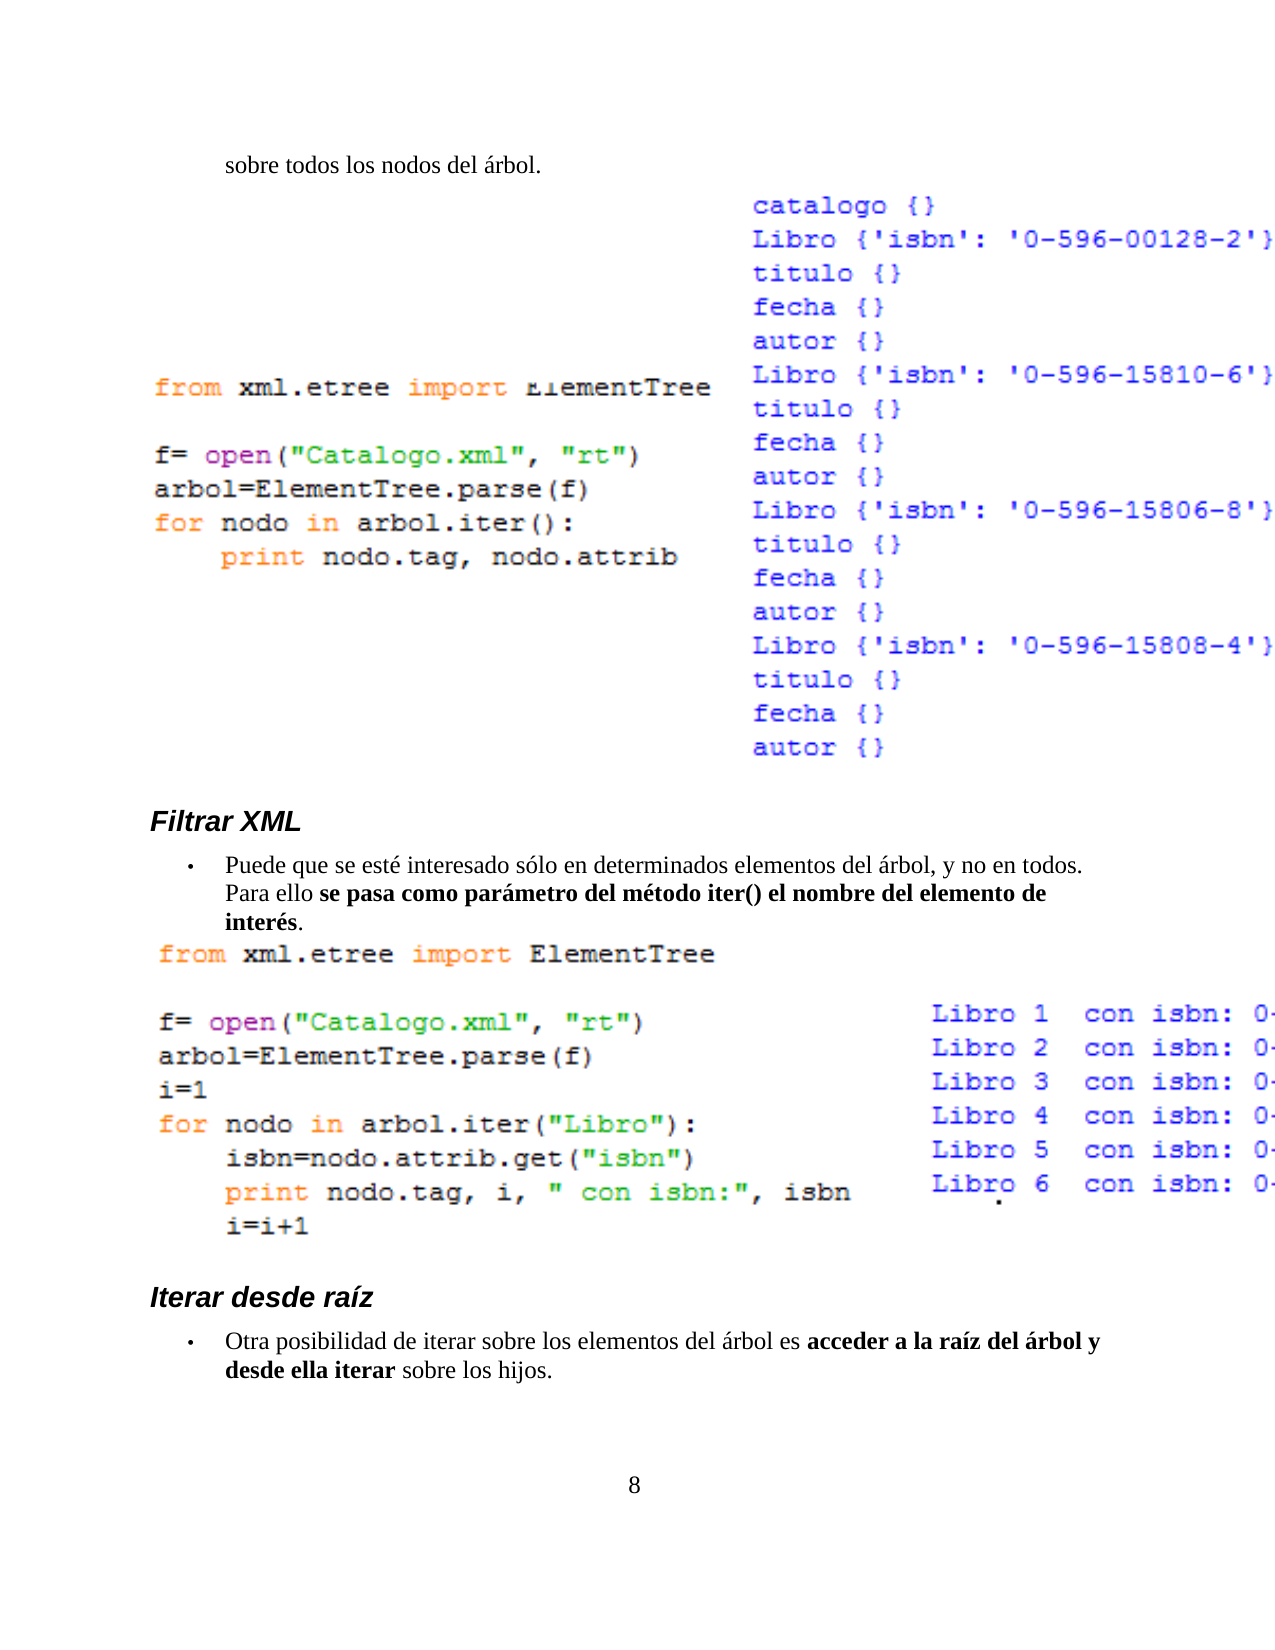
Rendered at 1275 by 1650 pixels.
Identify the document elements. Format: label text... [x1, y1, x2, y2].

list Puede que se esté interesado sólo en determinados elementos del árbol, y no en todos. Para ello se pasa como parámetro del método iter() el nombre del elemento de interés. [187, 850, 1125, 936]
subtitle Iterar desde raíz [150, 1280, 1125, 1314]
list Otra posibilidad de iterar sobre los elementos del árbol es acceder a la raíz del árbol y desde ella iterar sobre los hijos. [187, 1326, 1125, 1384]
picture [150, 178, 1275, 779]
list sobre todos los nodos del árbol. [187, 150, 1125, 178]
subtitle Filtrar XML [150, 804, 1125, 837]
picture [150, 936, 1275, 1256]
